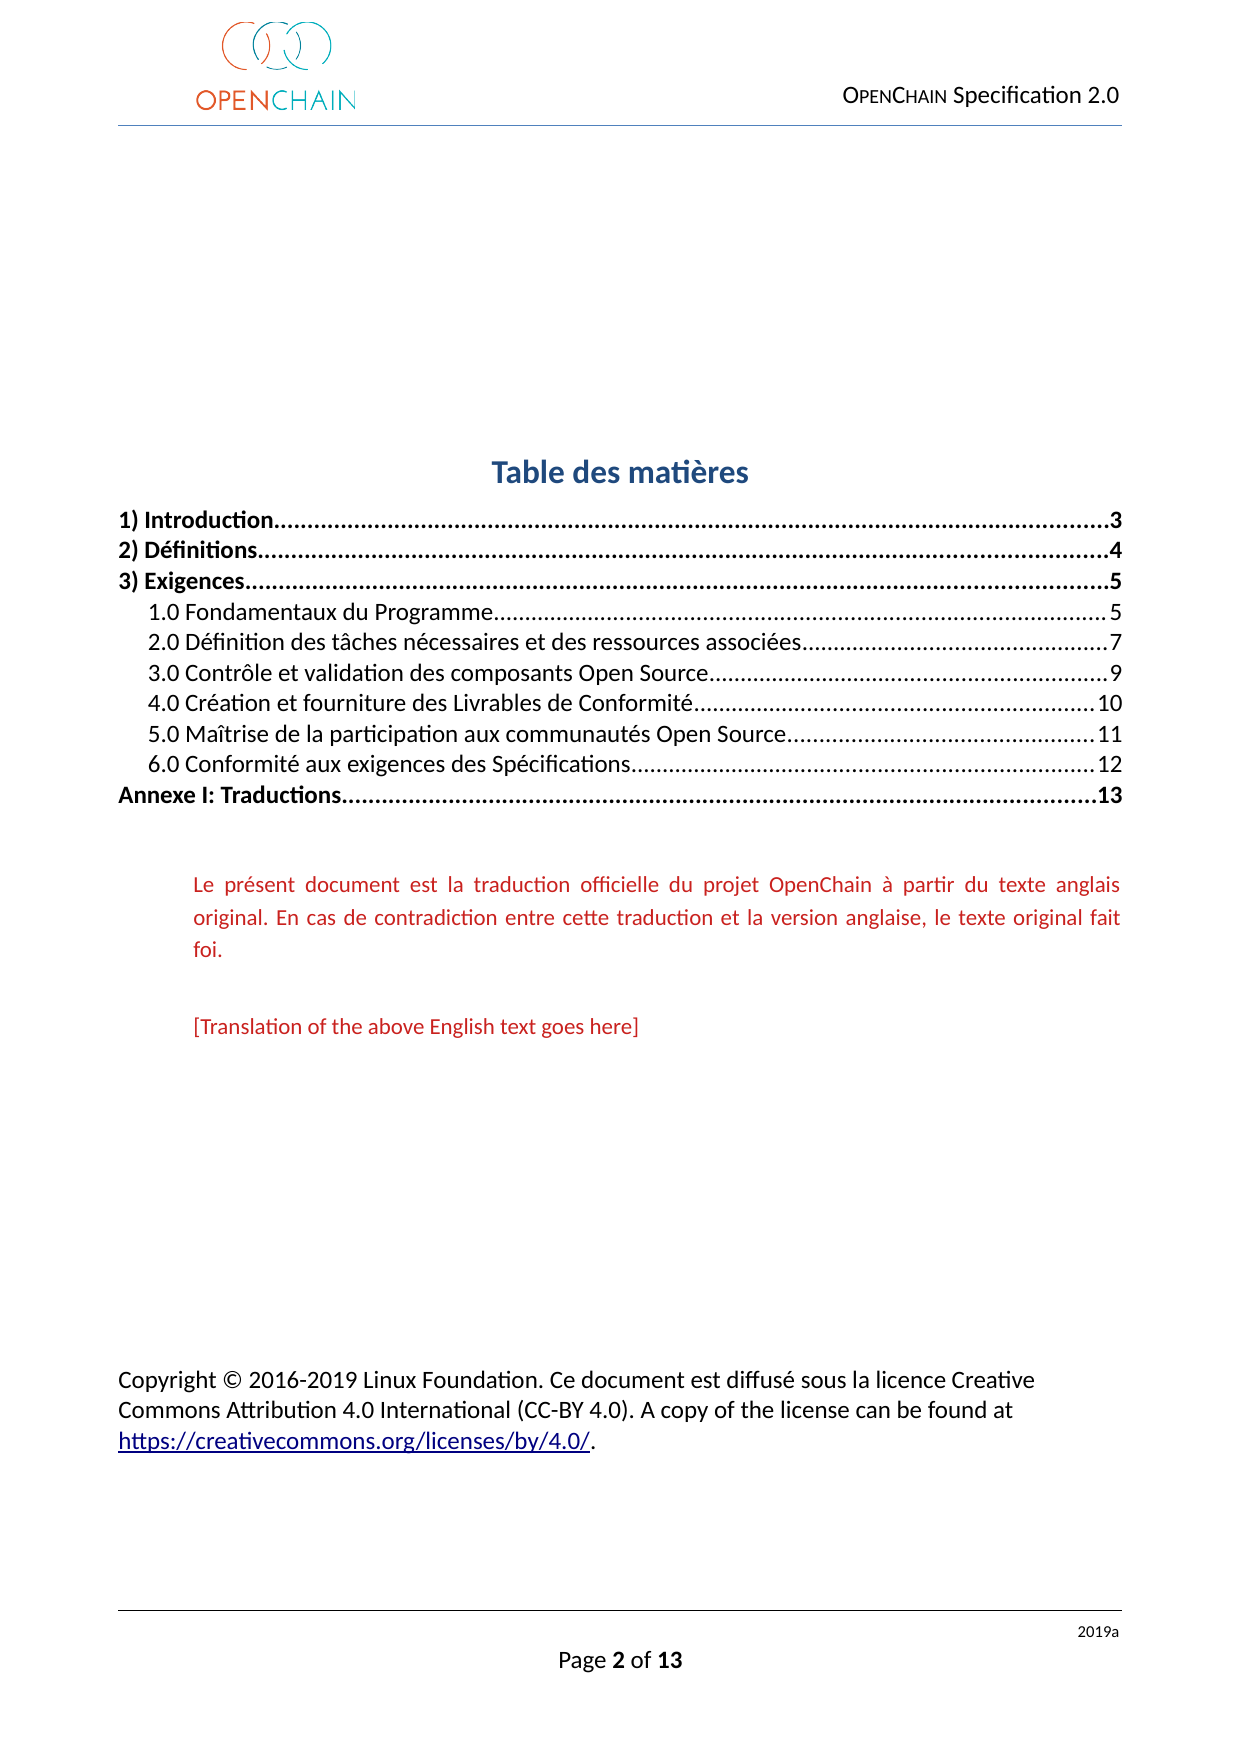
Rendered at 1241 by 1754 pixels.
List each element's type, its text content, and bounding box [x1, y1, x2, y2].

text 1.0 Fondamentaux du Programme 5 [148, 596, 1122, 626]
text 3) Exigences 5 [118, 565, 1122, 596]
text 2.0 Définition des tâches nécessaires et des ressources associées 7 [148, 626, 1122, 657]
text 5.0 Maîtrise de la participation aux communautés Open Source 11 [148, 718, 1122, 748]
text 3.0 Contrôle et validation des composants Open Source 9 [148, 657, 1122, 687]
text Annexe I: Traductions 13 [118, 779, 1122, 809]
text Le présent document est la traduction officielle du projet OpenChain à partir du texte anglais original. En cas de contradiction entre cette traduction et la version anglaise, le texte original fait foi. [193, 870, 1122, 963]
text 1) Introduction 3 [118, 504, 1122, 535]
text 4.0 Création et fourniture des Livrables de Conformité 10 [148, 687, 1122, 718]
text 2) Définitions 4 [118, 535, 1122, 565]
subtitle Table des matières [118, 451, 1122, 492]
text Copyright © 2016-2019 Linux Foundation. Ce document est diffusé sous la licence Creative Commons Attribution 4.0 International (CC-BY 4.0). A copy of the license can be found at https://creativecommons.org/licenses/by/4.0/. [118, 1364, 1122, 1456]
text 6.0 Conformité aux exigences des Spécifications 12 [148, 748, 1122, 779]
text [Translation of the above English text goes here] [193, 1012, 1122, 1040]
picture [196, 22, 355, 111]
